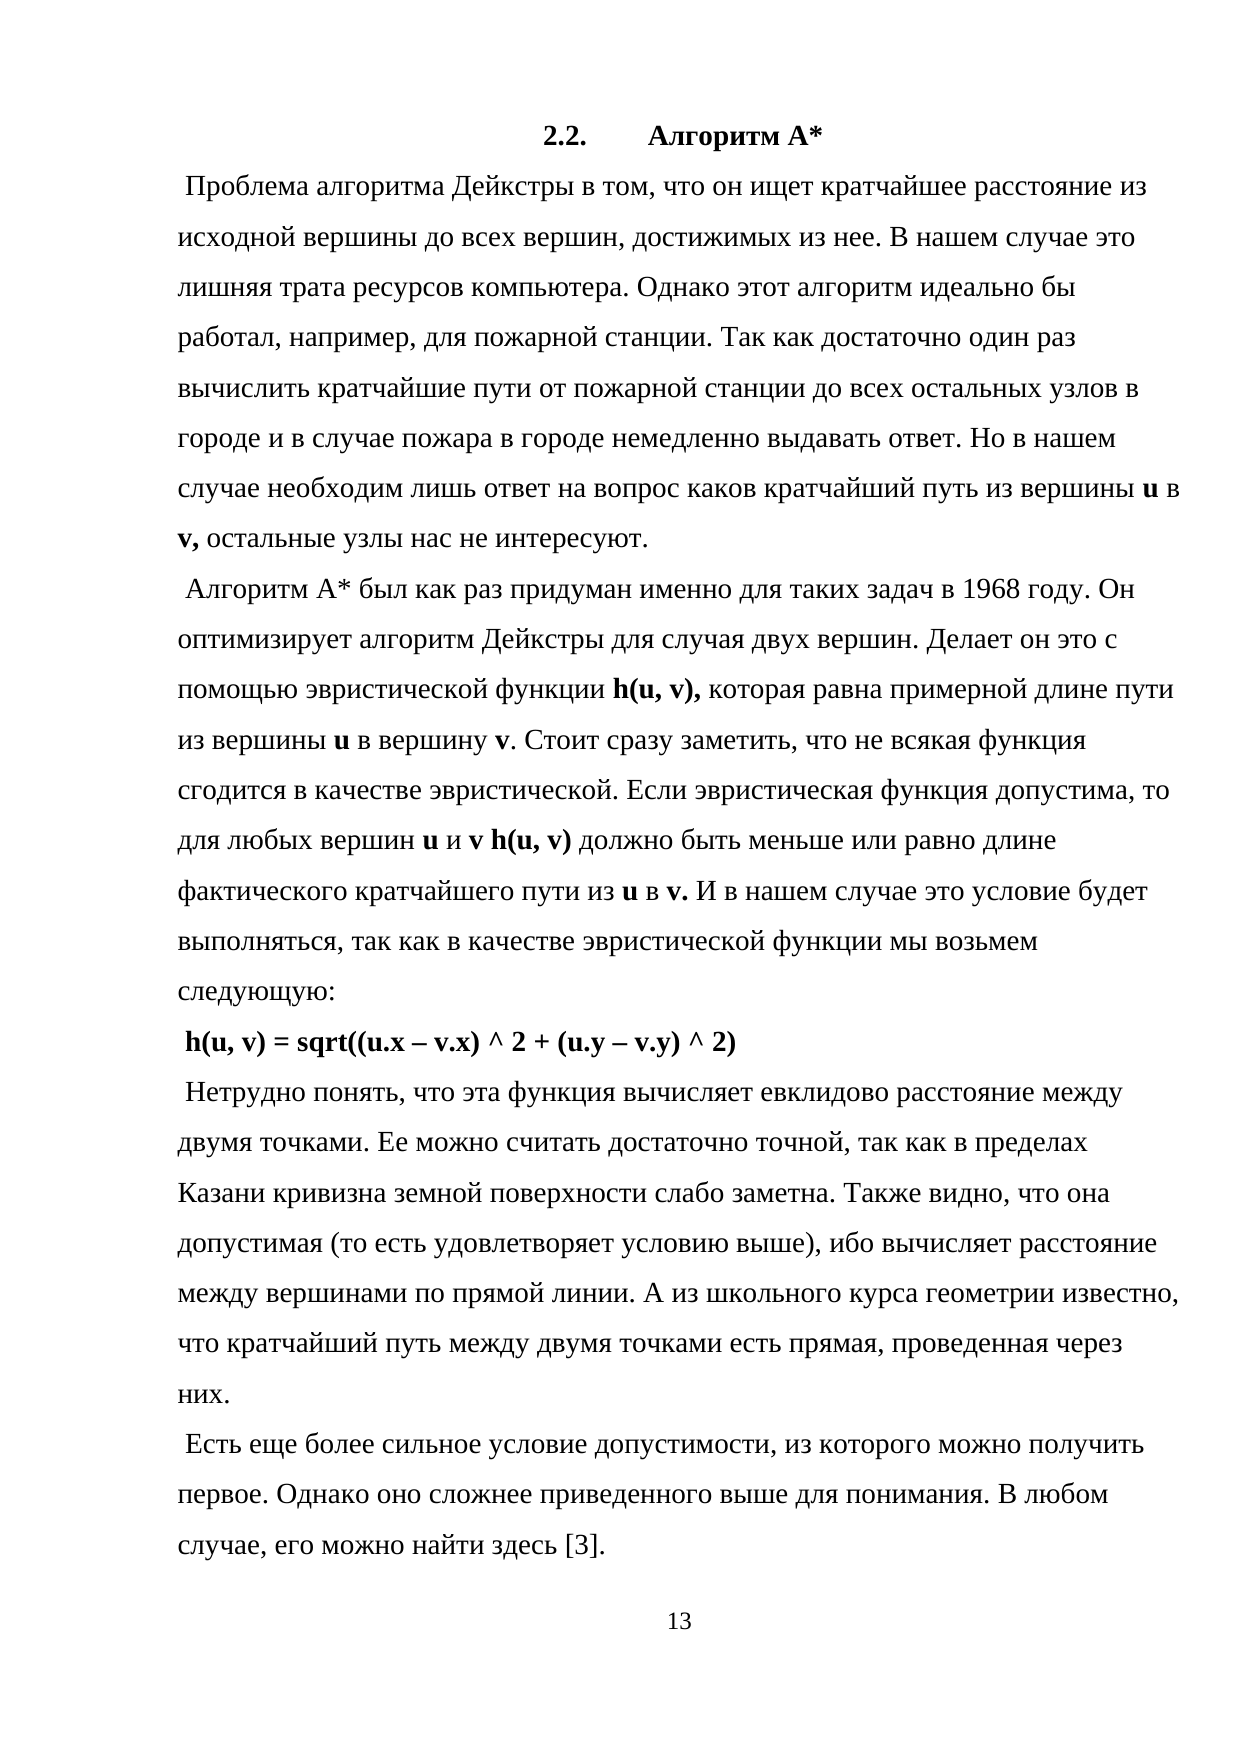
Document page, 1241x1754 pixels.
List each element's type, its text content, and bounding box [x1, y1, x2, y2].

text Проблема алгоритма Дейкстры в том, что он ищет кратчайшее расстояние из исходной вершины до всех вершин, достижимых из нее. В нашем случае это лишняя трата ресурсов компьютера. Однако этот алгоритм идеально бы работал, например, для пожарной станции. Так как достаточно один раз вычислить кратчайшие пути от пожарной станции до всех остальных узлов в городе и в случае пожара в городе немедленно выдавать ответ. Но в нашем случае необходим лишь ответ на вопрос каков кратчайший путь из вершины u в v, остальные узлы нас не интересуют. [177, 168, 1181, 554]
list Алгоритм A* [177, 118, 1181, 152]
text Алгоритм A* был как раз придуман именно для таких задач в 1968 году. Он оптимизирует алгоритм Дейкстры для случая двух вершин. Делает он это с помощью эвристической функции h(u, v), которая равна примерной длине пути из вершины u в вершину v. Стоит сразу заметить, что не всякая функция сгодится в качестве эвристической. Если эвристическая функция допустима, то для любых вершин u и v h(u, v) должно быть меньше или равно длине фактического кратчайшего пути из u в v. И в нашем случае это условие будет выполняться, так как в качестве эвристической функции мы возьмем следующую: [177, 571, 1181, 1007]
text Нетрудно понять, что эта функция вычисляет евклидово расстояние между двумя точками. Ее можно считать достаточно точной, так как в пределах Казани кривизна земной поверхности слабо заметна. Также видно, что она допустимая (то есть удовлетворяет условию выше), ибо вычисляет расстояние между вершинами по прямой линии. А из школьного курса геометрии известно, что кратчайший путь между двумя точками есть прямая, проведенная через них. [177, 1074, 1181, 1409]
text h(u, v) = sqrt((u.x – v.x) ^ 2 + (u.y – v.y) ^ 2) [177, 1024, 1181, 1057]
text Есть еще более сильное условие допустимости, из которого можно получить первое. Однако оно сложнее приведенного выше для понимания. В любом случае, его можно найти здесь [3]. [177, 1426, 1181, 1560]
